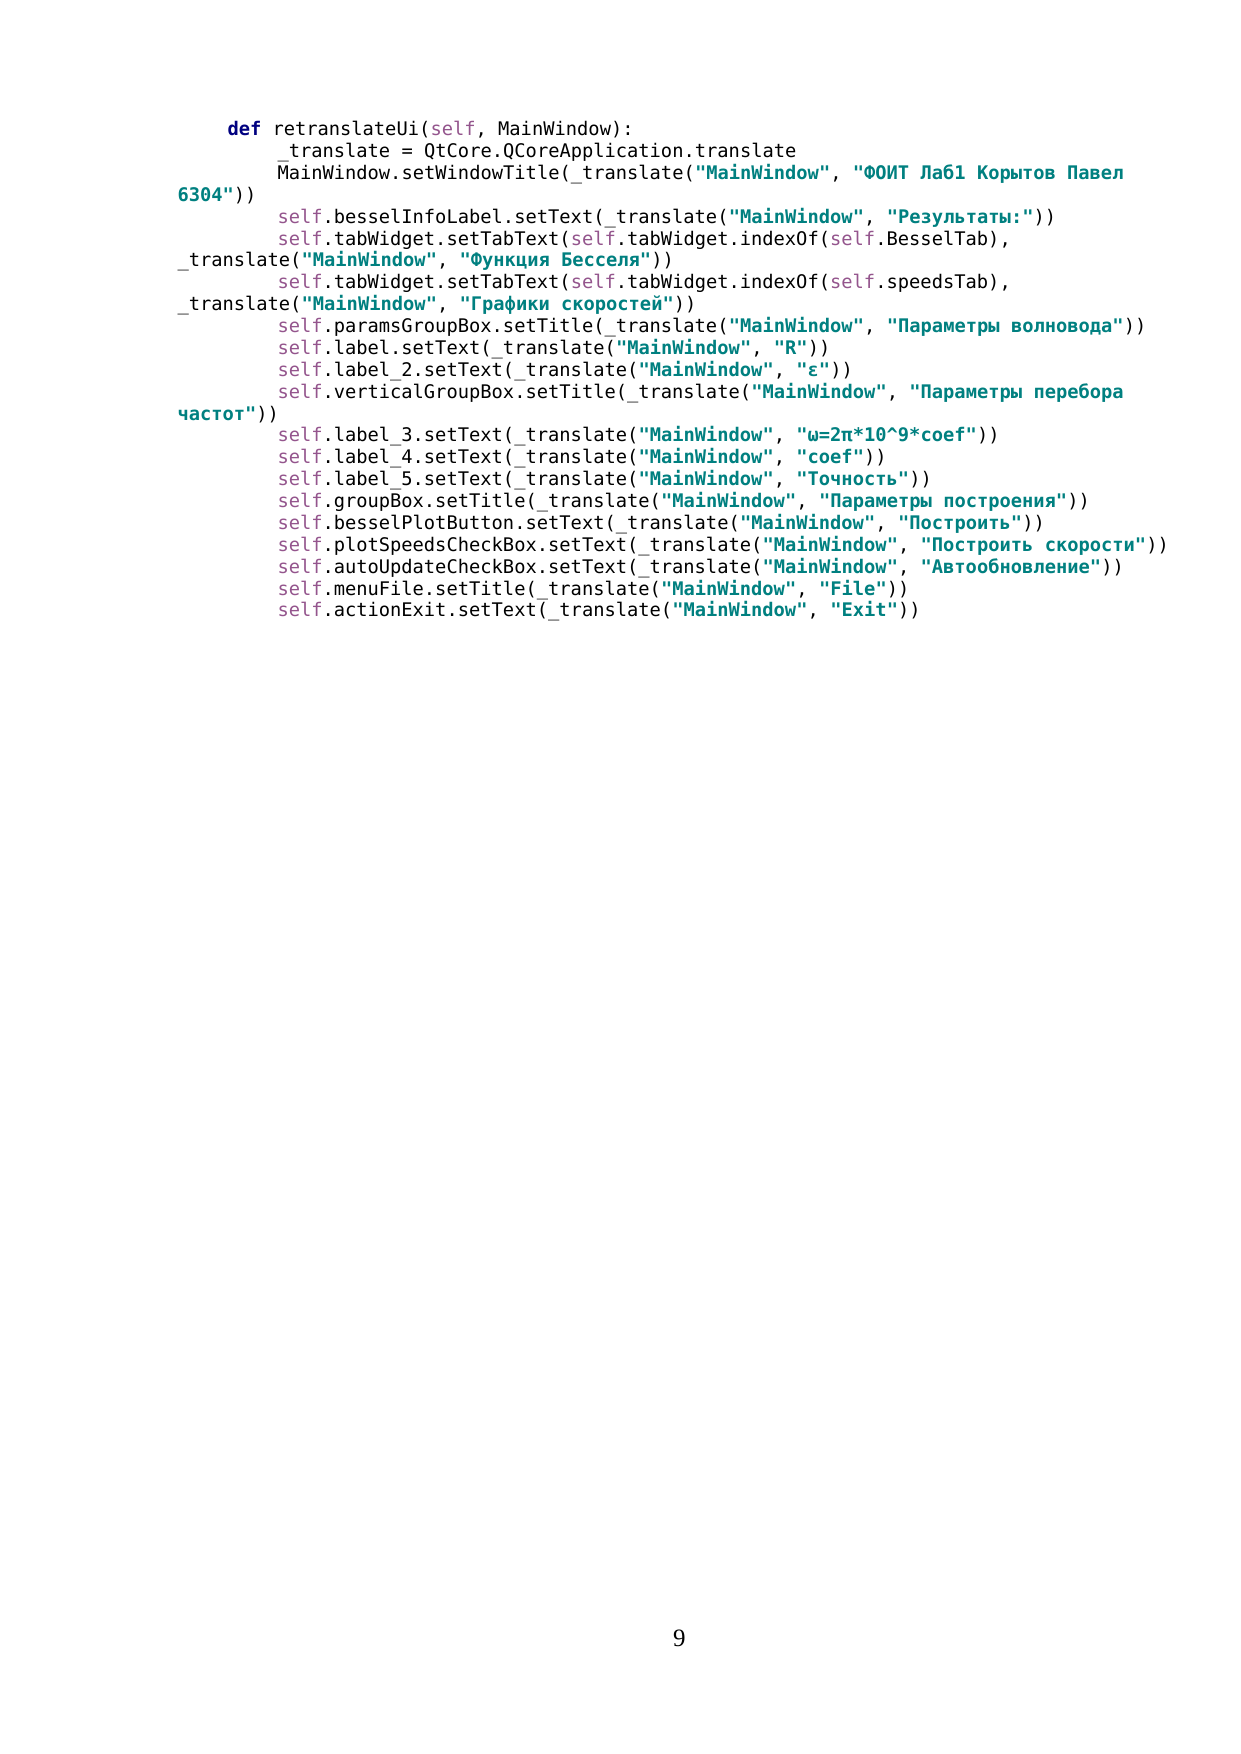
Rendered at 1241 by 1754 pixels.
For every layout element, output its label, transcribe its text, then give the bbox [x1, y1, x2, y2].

text self.menuFile.setTitle(_translate("MainWindow", "File")) [177, 577, 1181, 599]
text self.verticalGroupBox.setTitle(_translate("MainWindow", "Параметры перебора частот")) [177, 381, 1181, 424]
text self.autoUpdateCheckBox.setText(_translate("MainWindow", "Автообновление")) [177, 556, 1181, 577]
text self.besselPlotButton.setText(_translate("MainWindow", "Построить")) [177, 512, 1181, 534]
text self.label_3.setText(_translate("MainWindow", "ω=2π*10^9*coef")) [177, 424, 1181, 446]
text _translate = QtCore.QCoreApplication.translate [177, 140, 1181, 162]
text self.actionExit.setText(_translate("MainWindow", "Exit")) [177, 599, 1181, 621]
text self.label_4.setText(_translate("MainWindow", "coef")) [177, 446, 1181, 468]
text self.groupBox.setTitle(_translate("MainWindow", "Параметры построения")) [177, 490, 1181, 512]
text self.besselInfoLabel.setText(_translate("MainWindow", "Результаты:")) [177, 206, 1181, 227]
text self.label_5.setText(_translate("MainWindow", "Точность")) [177, 468, 1181, 490]
text self.label.setText(_translate("MainWindow", "R")) [177, 337, 1181, 359]
text MainWindow.setWindowTitle(_translate("MainWindow", "ФОИТ Лаб1 Корытов Павел 6304")) [177, 162, 1181, 206]
text self.tabWidget.setTabText(self.tabWidget.indexOf(self.speedsTab), _translate("MainWindow", "Графики скоростей")) [177, 271, 1181, 315]
text self.label_2.setText(_translate("MainWindow", "ε")) [177, 359, 1181, 381]
text self.tabWidget.setTabText(self.tabWidget.indexOf(self.BesselTab), _translate("MainWindow", "Функция Бесселя")) [177, 227, 1181, 271]
text self.paramsGroupBox.setTitle(_translate("MainWindow", "Параметры волновода")) [177, 315, 1181, 337]
text def retranslateUi(self, MainWindow): [177, 118, 1181, 140]
text self.plotSpeedsCheckBox.setText(_translate("MainWindow", "Построить скорости")) [177, 534, 1181, 556]
